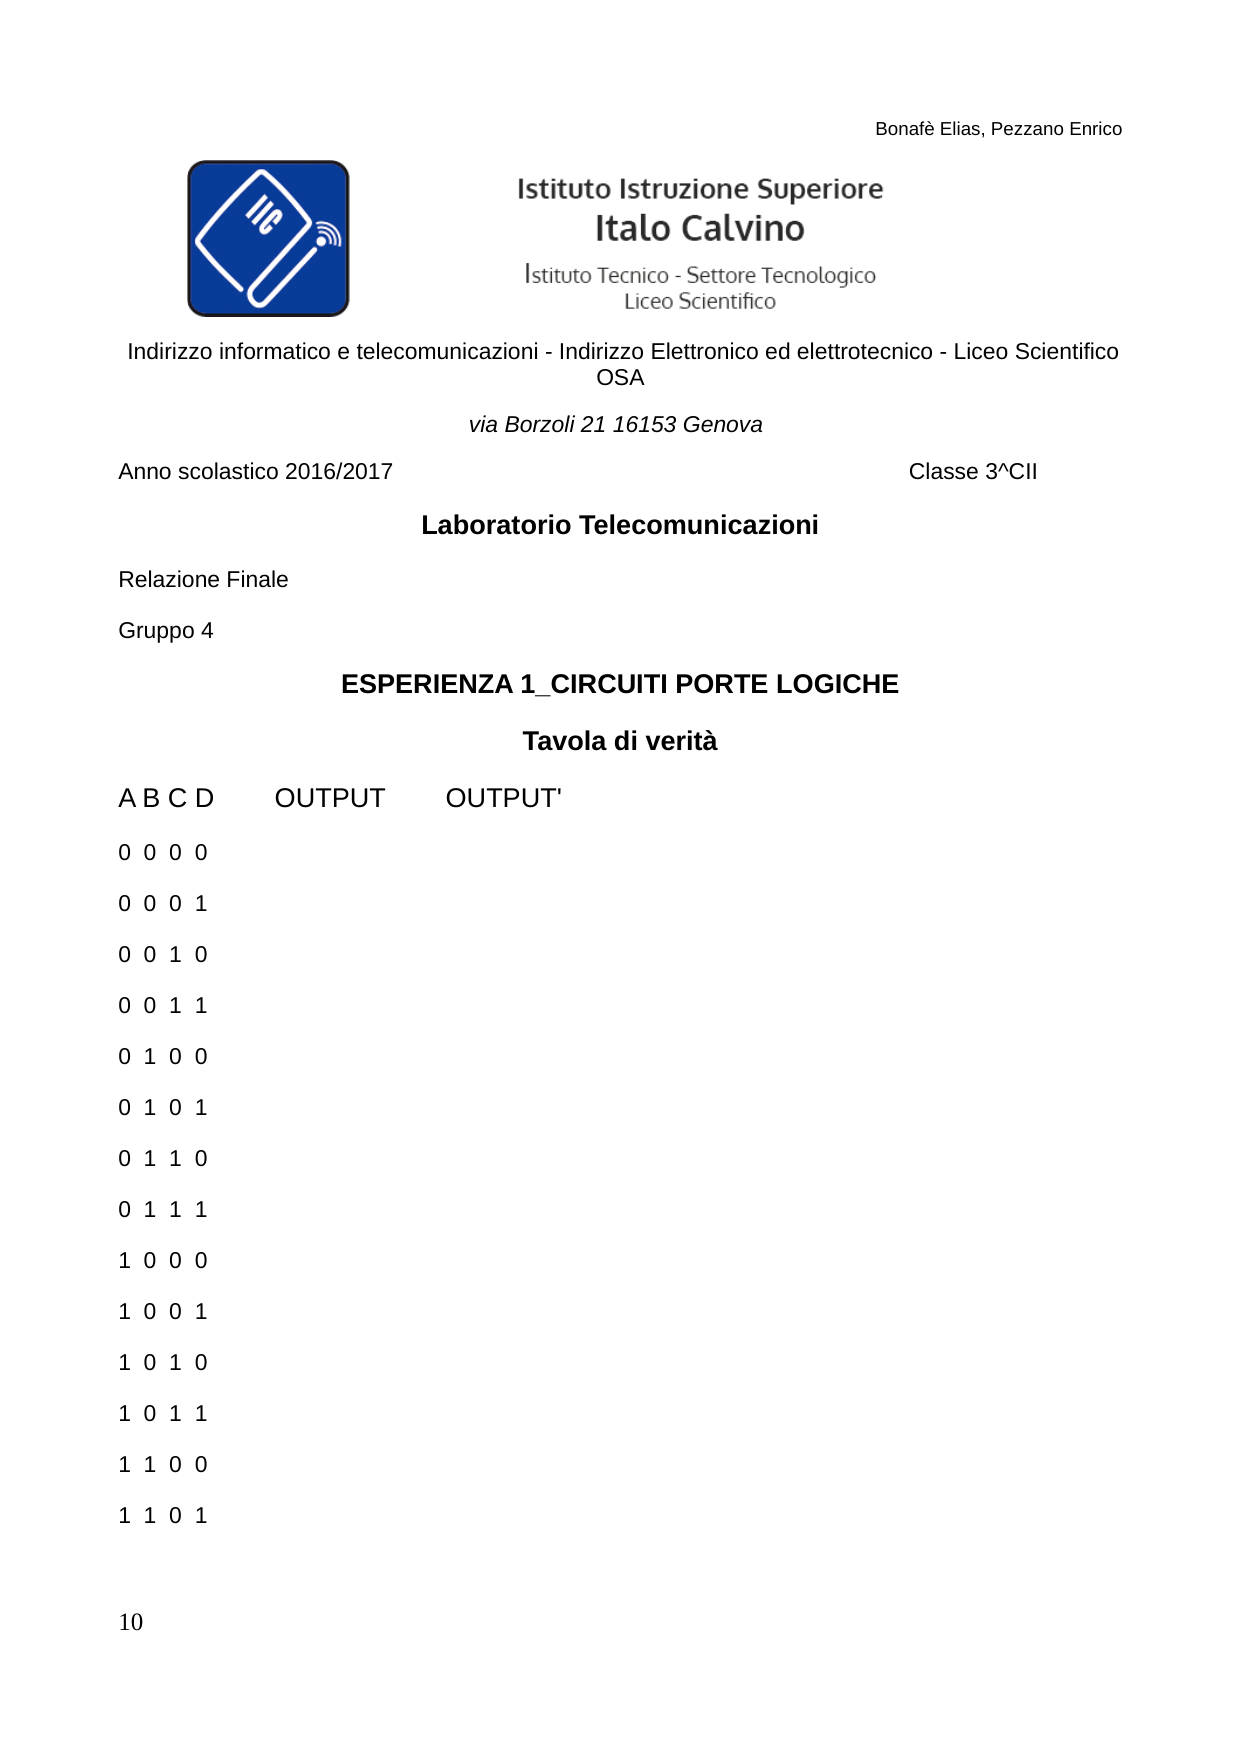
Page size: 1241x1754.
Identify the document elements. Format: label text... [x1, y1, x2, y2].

text 0 1 0 1 [118, 1094, 1122, 1120]
text 0 0 0 0 [118, 838, 1122, 865]
text Tavola di verità [118, 725, 1122, 756]
text 1 0 1 1 [118, 1400, 1122, 1426]
text 1 0 0 1 [118, 1298, 1122, 1324]
text Bonafè Elias, Pezzano Enrico [118, 118, 1122, 140]
text via Borzoli 21 16153 Genova [118, 411, 1122, 437]
text 1 0 1 0 [118, 1349, 1122, 1375]
text 1 1 0 1 [118, 1502, 1122, 1528]
text ESPERIENZA 1_CIRCUITI PORTE LOGICHE [118, 668, 1122, 699]
text 1 1 0 0 [118, 1451, 1122, 1477]
text Gruppo 4 [118, 617, 1122, 643]
text Indirizzo informatico e telecomunicazioni - Indirizzo Elettronico ed elettrotecnico - Liceo Scientifico OSA [118, 338, 1122, 390]
text Relazione Finale [118, 566, 1122, 592]
text 1 0 0 0 [118, 1247, 1122, 1273]
text 0 1 1 1 [118, 1196, 1122, 1222]
text Laboratorio Telecomunicazioni [118, 509, 1122, 541]
text Anno scolastico 2016/2017 Classe 3^CII [118, 458, 1122, 485]
text A B C D OUTPUT OUTPUT' [118, 782, 1122, 813]
text 0 1 0 0 [118, 1043, 1122, 1069]
text 0 0 1 0 [118, 941, 1122, 967]
text 0 0 0 1 [118, 889, 1122, 916]
text 0 1 1 0 [118, 1145, 1122, 1171]
text 0 0 1 1 [118, 992, 1122, 1018]
